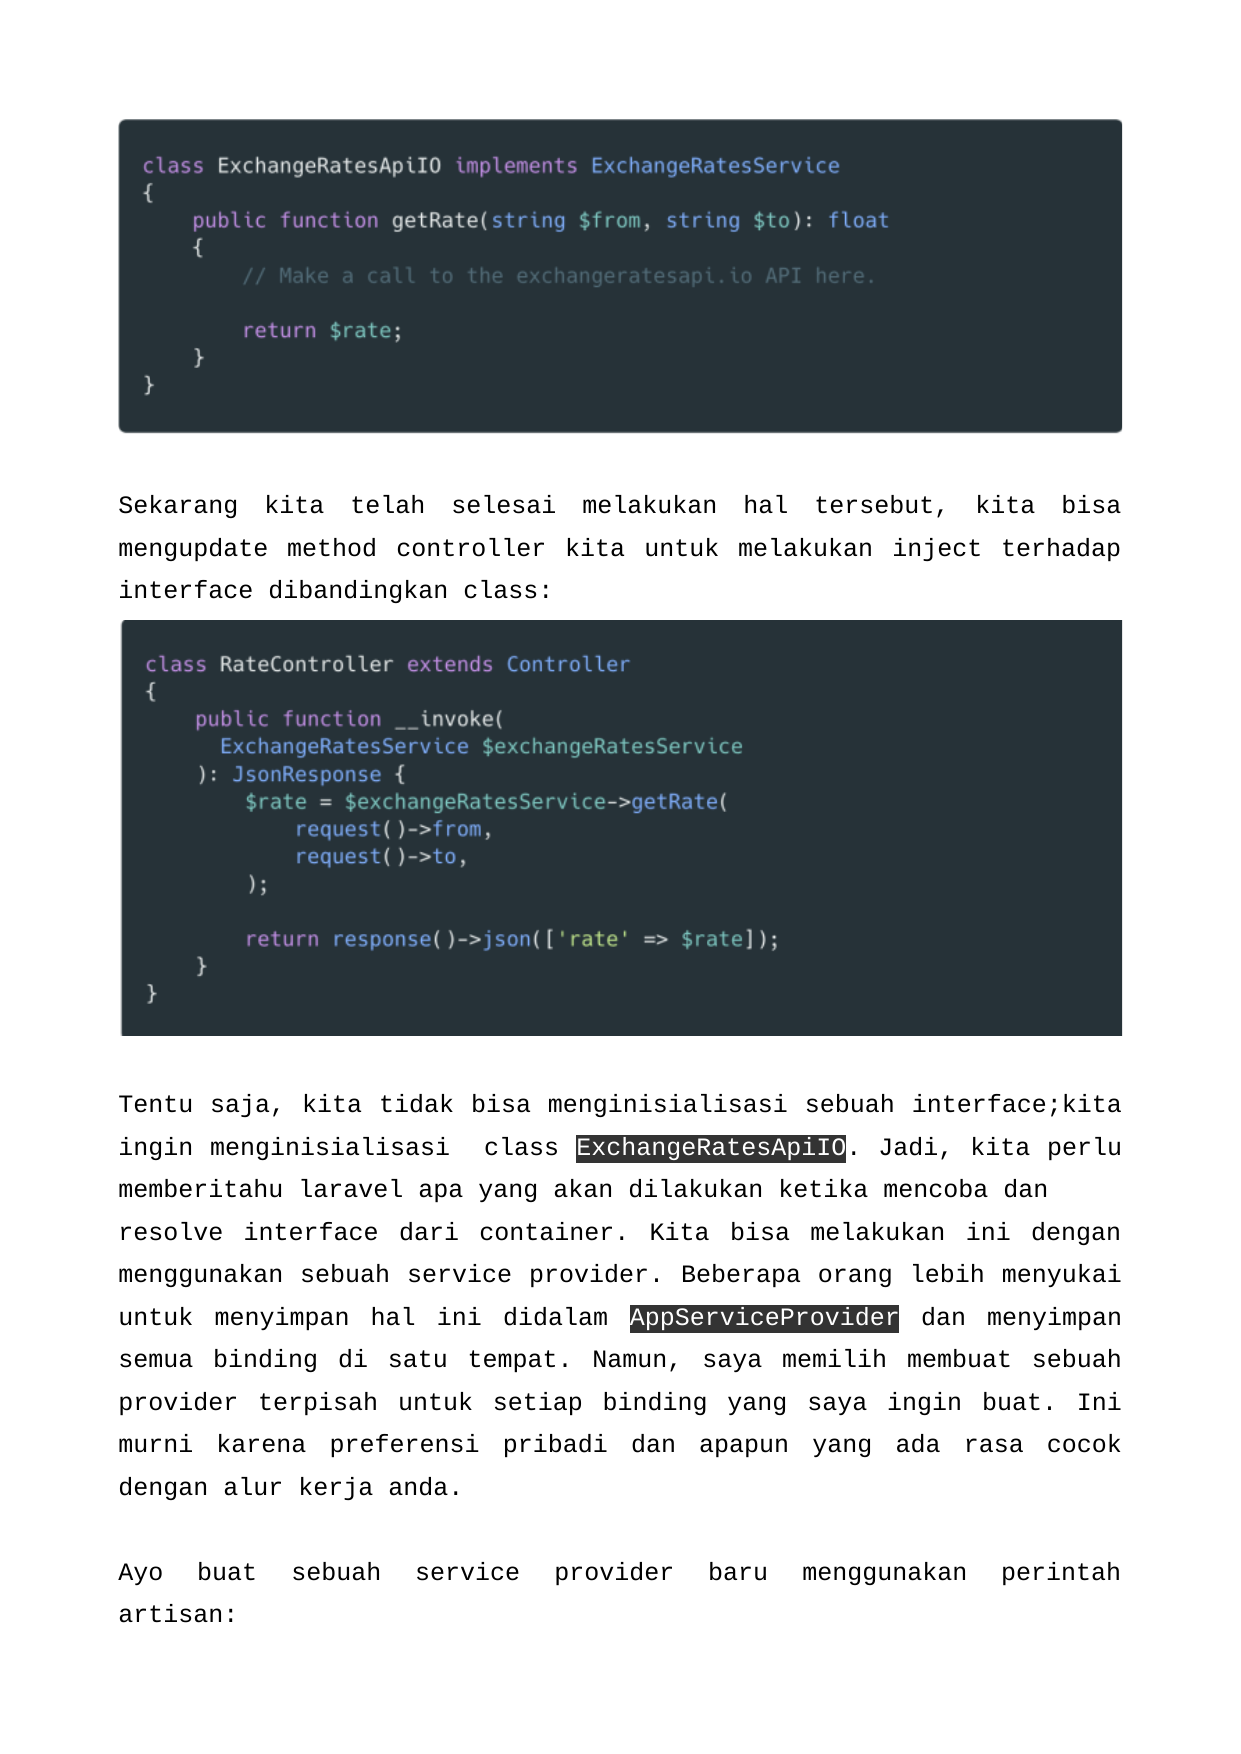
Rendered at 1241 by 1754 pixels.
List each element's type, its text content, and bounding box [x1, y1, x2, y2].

text Ayo buat sebuah service provider baru menggunakan perintah artisan: [118, 1559, 1122, 1630]
text resolve interface dari container. Kita bisa melakukan ini dengan menggunakan sebuah service provider. Beberapa orang lebih menyukai untuk menyimpan hal ini didalam AppServiceProvider dan menyimpan semua binding di satu tempat. Namun, saya memilih membuat sebuah provider terpisah untuk setiap binding yang saya ingin buat. Ini murni karena preferensi pribadi dan apapun yang ada rasa cocok dengan alur kerja anda. [118, 1219, 1122, 1503]
picture [118, 118, 1123, 436]
picture [118, 620, 1123, 1036]
text Tentu saja, kita tidak bisa menginisialisasi sebuah interface;kita ingin menginisialisasi class ExchangeRatesApiIO. Jadi, kita perlu memberitahu laravel apa yang akan dilakukan ketika mencoba dan [118, 1092, 1122, 1205]
text Sekarang kita telah selesai melakukan hal tersebut, kita bisa mengupdate method controller kita untuk melakukan inject terhadap interface dibandingkan class: [118, 493, 1122, 606]
